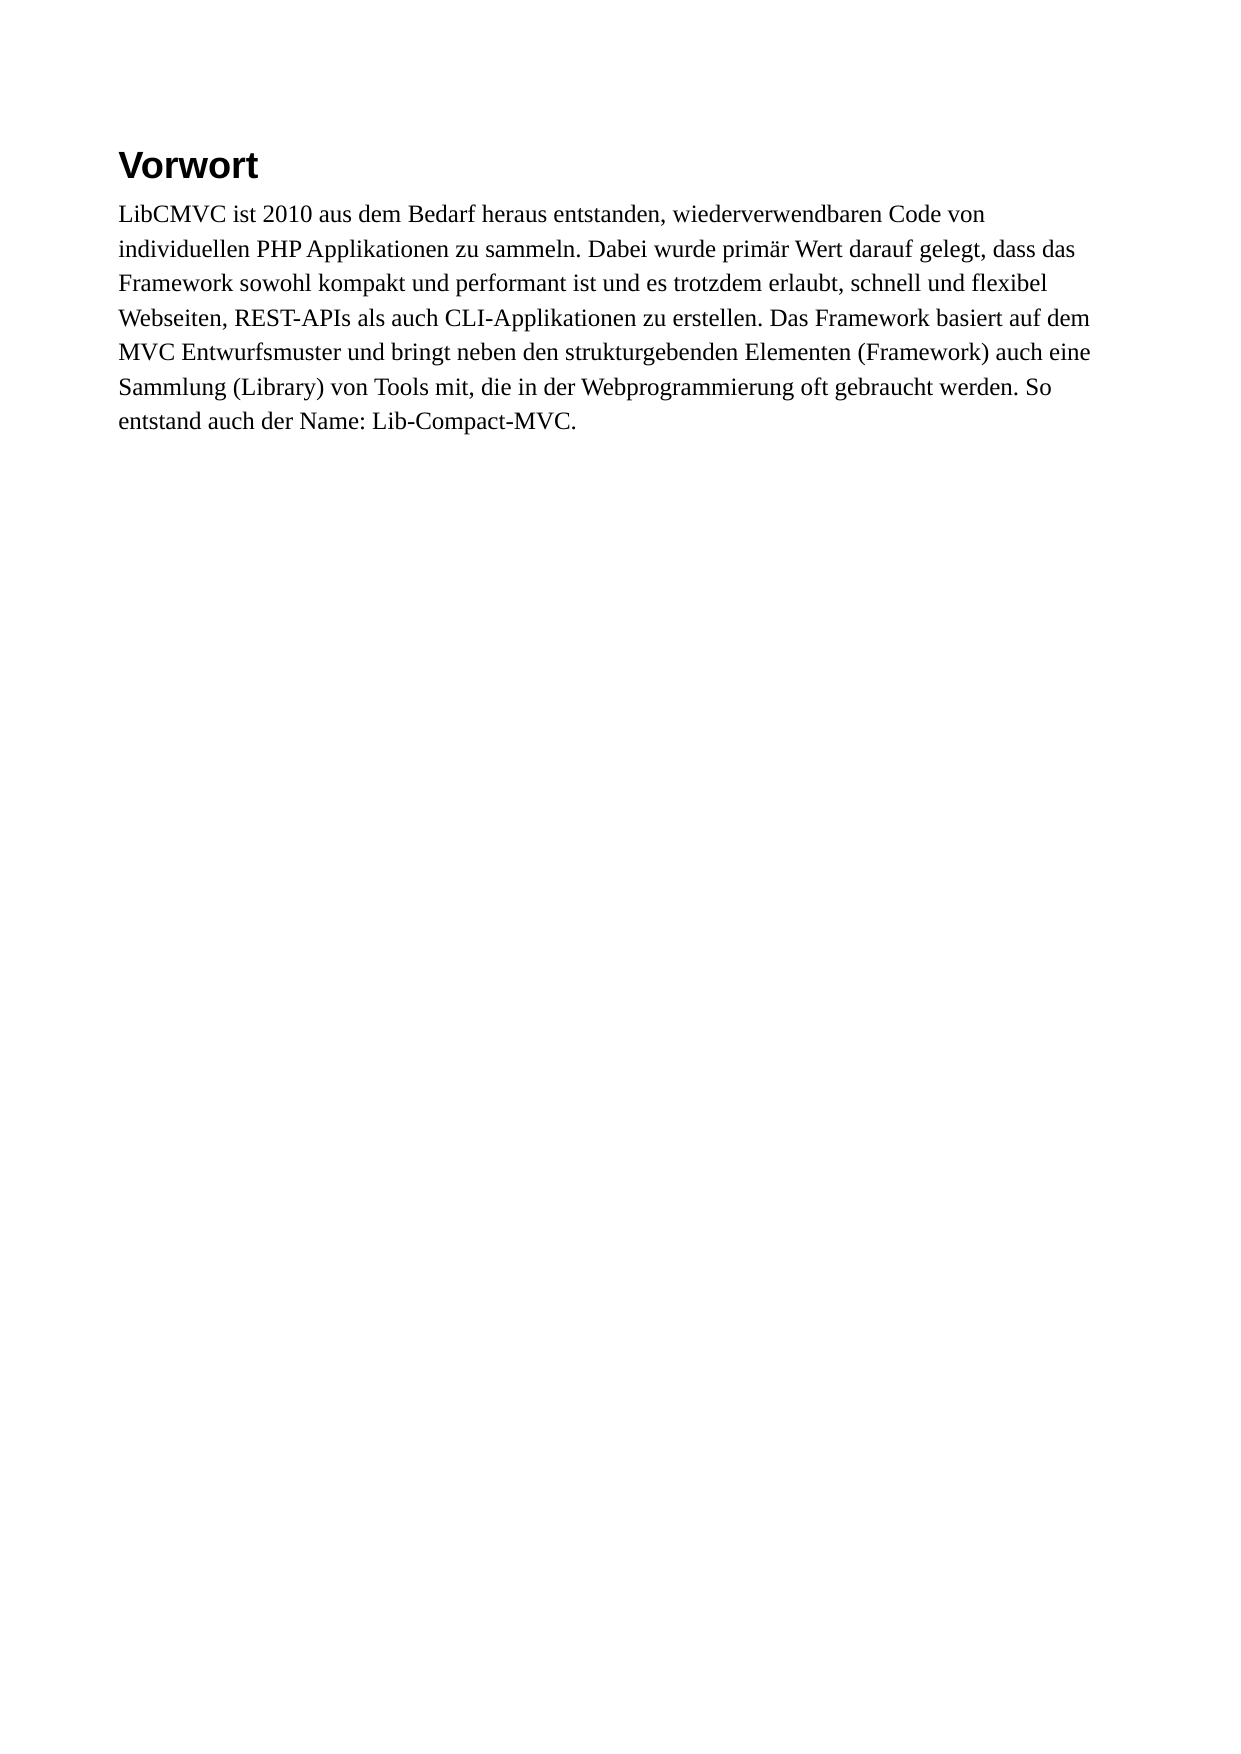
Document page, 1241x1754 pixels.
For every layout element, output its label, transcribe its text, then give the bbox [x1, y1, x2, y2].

subtitle Vorwort [118, 143, 1122, 187]
text LibCMVC ist 2010 aus dem Bedarf heraus entstanden, wiederverwendbaren Code von individuellen PHP Applikationen zu sammeln. Dabei wurde primär Wert darauf gelegt, dass das Framework sowohl kompakt und performant ist und es trotzdem erlaubt, schnell und flexibel Webseiten, REST-APIs als auch CLI-Applikationen zu erstellen. Das Framework basiert auf dem MVC Entwurfsmuster und bringt neben den strukturgebenden Elementen (Framework) auch eine Sammlung (Library) von Tools mit, die in der Webprogrammierung oft gebraucht werden. So entstand auch der Name: Lib-Compact-MVC. [118, 199, 1122, 435]
